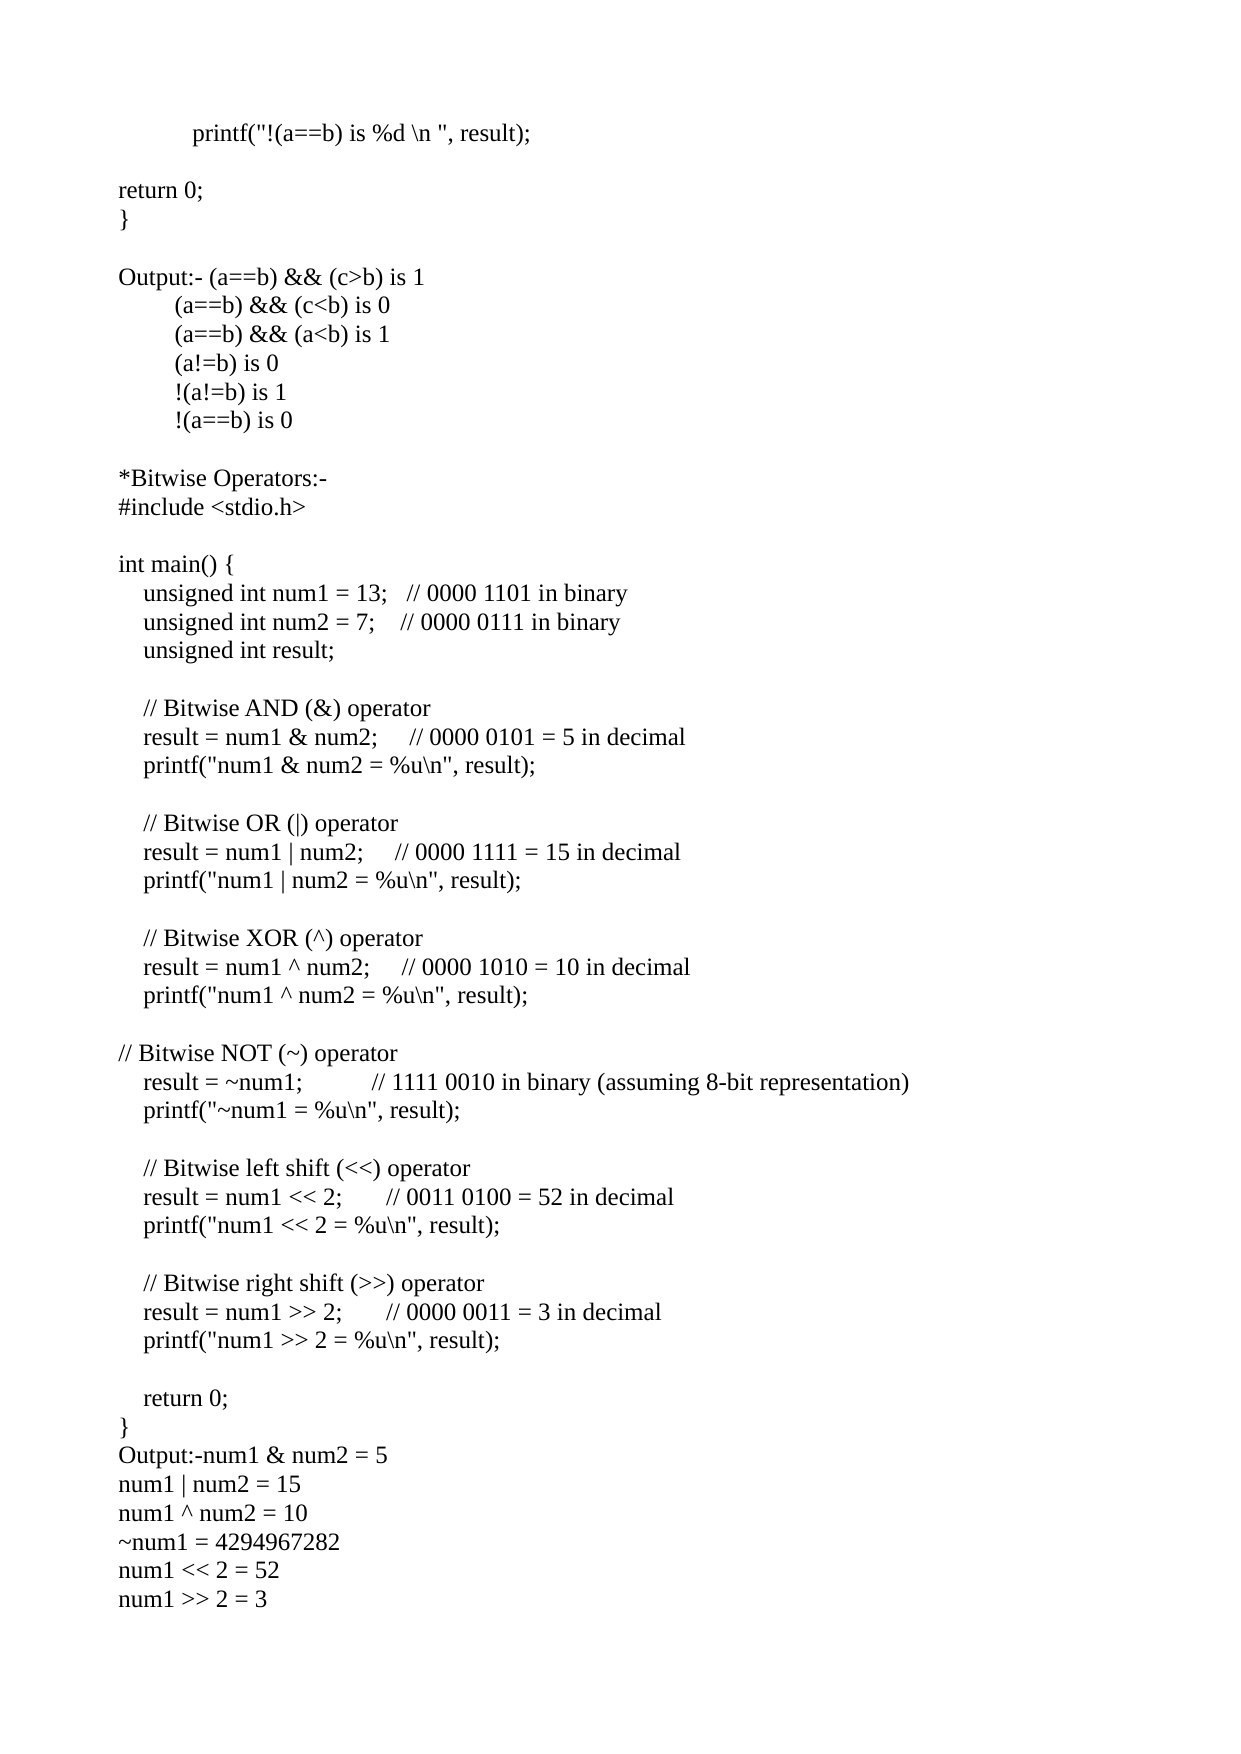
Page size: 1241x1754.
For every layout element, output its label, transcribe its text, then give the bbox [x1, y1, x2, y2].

text result = num1 << 2; // 0011 0100 = 52 in decimal [118, 1182, 1122, 1211]
text #include <stdio.h> [118, 492, 1122, 521]
text result = ~num1; // 1111 0010 in binary (assuming 8-bit representation) [118, 1067, 1122, 1096]
text unsigned int num1 = 13; // 0000 1101 in binary [118, 578, 1122, 607]
text // Bitwise NOT (~) operator [118, 1038, 1122, 1067]
text // Bitwise XOR (^) operator [118, 923, 1122, 952]
text } [118, 1412, 1122, 1441]
text printf("num1 >> 2 = %u\n", result); [118, 1326, 1122, 1354]
text // Bitwise right shift (>>) operator [118, 1268, 1122, 1297]
text !(a==b) is 0 [118, 406, 1122, 434]
text Output:- (a==b) && (c>b) is 1 [118, 262, 1122, 291]
text Output:-num1 & num2 = 5 [118, 1441, 1122, 1469]
text !(a!=b) is 1 [118, 377, 1122, 406]
text return 0; [118, 1383, 1122, 1412]
text (a==b) && (c<b) is 0 [118, 291, 1122, 319]
text result = num1 | num2; // 0000 1111 = 15 in decimal [118, 837, 1122, 866]
text // Bitwise left shift (<<) operator [118, 1153, 1122, 1182]
text result = num1 & num2; // 0000 0101 = 5 in decimal [118, 722, 1122, 751]
text return 0; [118, 176, 1122, 204]
text printf("num1 ^ num2 = %u\n", result); [118, 981, 1122, 1009]
text num1 | num2 = 15 [118, 1469, 1122, 1498]
text } [118, 204, 1122, 233]
text // Bitwise OR (|) operator [118, 808, 1122, 837]
text (a!=b) is 0 [118, 348, 1122, 377]
text result = num1 >> 2; // 0000 0011 = 3 in decimal [118, 1297, 1122, 1326]
text num1 << 2 = 52 [118, 1556, 1122, 1584]
text printf("~num1 = %u\n", result); [118, 1096, 1122, 1124]
text result = num1 ^ num2; // 0000 1010 = 10 in decimal [118, 952, 1122, 981]
text printf("!(a==b) is %d \n ", result); [118, 118, 1122, 147]
text num1 >> 2 = 3 [118, 1584, 1122, 1613]
text // Bitwise AND (&) operator [118, 693, 1122, 722]
text (a==b) && (a<b) is 1 [118, 319, 1122, 348]
text *Bitwise Operators:- [118, 463, 1122, 492]
text unsigned int result; [118, 636, 1122, 664]
text printf("num1 << 2 = %u\n", result); [118, 1211, 1122, 1239]
text num1 ^ num2 = 10 [118, 1498, 1122, 1527]
text printf("num1 | num2 = %u\n", result); [118, 866, 1122, 894]
text int main() { [118, 549, 1122, 578]
text ~num1 = 4294967282 [118, 1527, 1122, 1556]
text printf("num1 & num2 = %u\n", result); [118, 751, 1122, 779]
text unsigned int num2 = 7; // 0000 0111 in binary [118, 607, 1122, 636]
